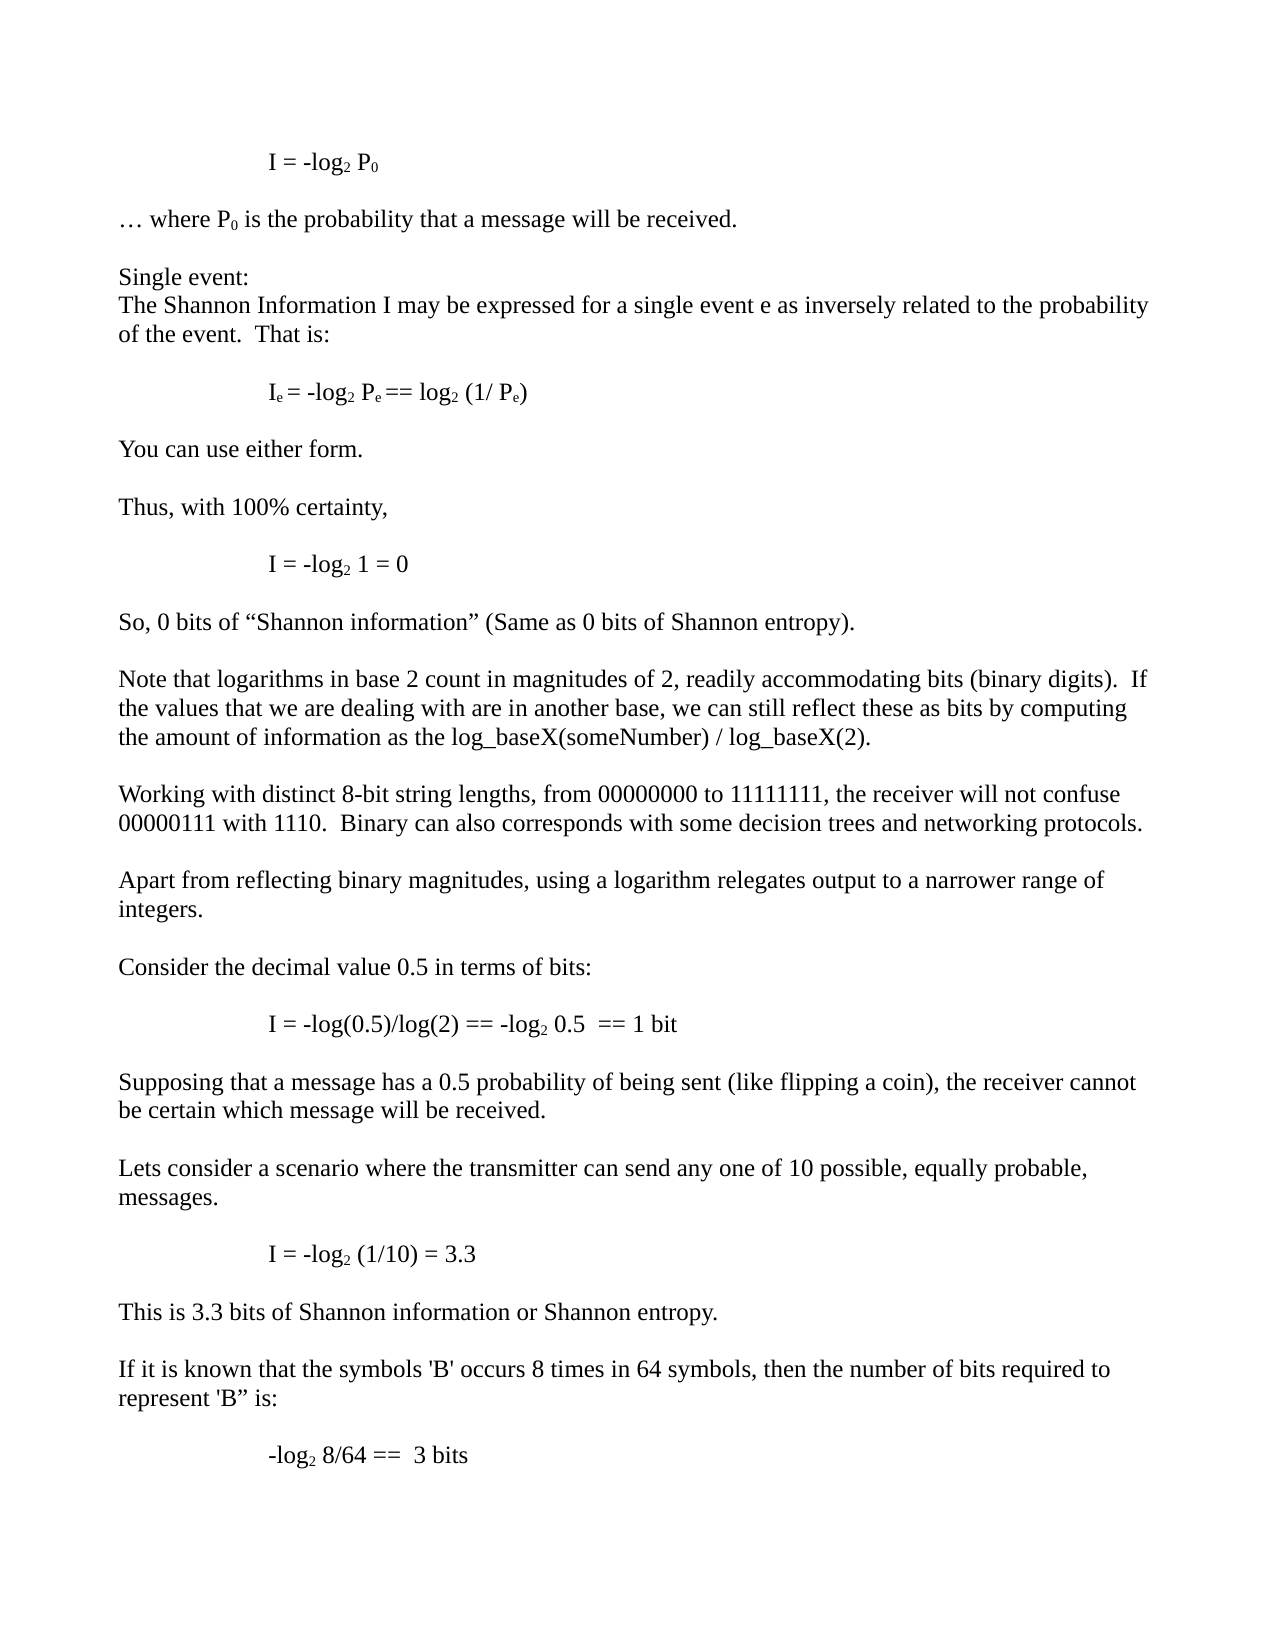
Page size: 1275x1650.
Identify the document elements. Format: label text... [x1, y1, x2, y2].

text Note that logarithms in base 2 count in magnitudes of 2, readily accommodating bits (binary digits). If the values that we are dealing with are in another base, we can still reflect these as bits by computing the amount of information as the log_baseX(someNumber) / log_baseX(2). [118, 664, 1157, 751]
text Working with distinct 8-bit string lengths, from 00000000 to 11111111, the receiver will not confuse 00000111 with 1110. Binary can also corresponds with some decision trees and networking protocols. [118, 779, 1157, 837]
text Consider the decimal value 0.5 in terms of bits: [118, 952, 1157, 981]
text You can use either form. [118, 434, 1157, 463]
text Thus, with 100% certainty, [118, 492, 1157, 521]
text I = -log2 (1/10) = 3.3 [118, 1239, 1157, 1268]
text Ie = -log2 Pe == log2 (1/ Pe) [118, 377, 1157, 406]
text I = -log(0.5)/log(2) == -log2 0.5 == 1 bit [118, 1009, 1157, 1038]
text The Shannon Information I may be expressed for a single event e as inversely related to the probability of the event. That is: [118, 291, 1157, 348]
text I = -log2 1 = 0 [118, 549, 1157, 578]
text So, 0 bits of “Shannon information” (Same as 0 bits of Shannon entropy). [118, 607, 1157, 636]
text I = -log2 P0 [118, 147, 1157, 176]
text This is 3.3 bits of Shannon information or Shannon entropy. [118, 1297, 1157, 1326]
text Single event: [118, 262, 1157, 291]
text Apart from reflecting binary magnitudes, using a logarithm relegates output to a narrower range of integers. [118, 866, 1157, 923]
text Lets consider a scenario where the transmitter can send any one of 10 possible, equally probable, messages. [118, 1153, 1157, 1211]
text -log2 8/64 == 3 bits [118, 1441, 1157, 1469]
text Supposing that a message has a 0.5 probability of being sent (like flipping a coin), the receiver cannot be certain which message will be received. [118, 1067, 1157, 1124]
text If it is known that the symbols 'B' occurs 8 times in 64 symbols, then the number of bits required to represent 'B” is: [118, 1354, 1157, 1412]
text … where P0 is the probability that a message will be received. [118, 204, 1157, 233]
